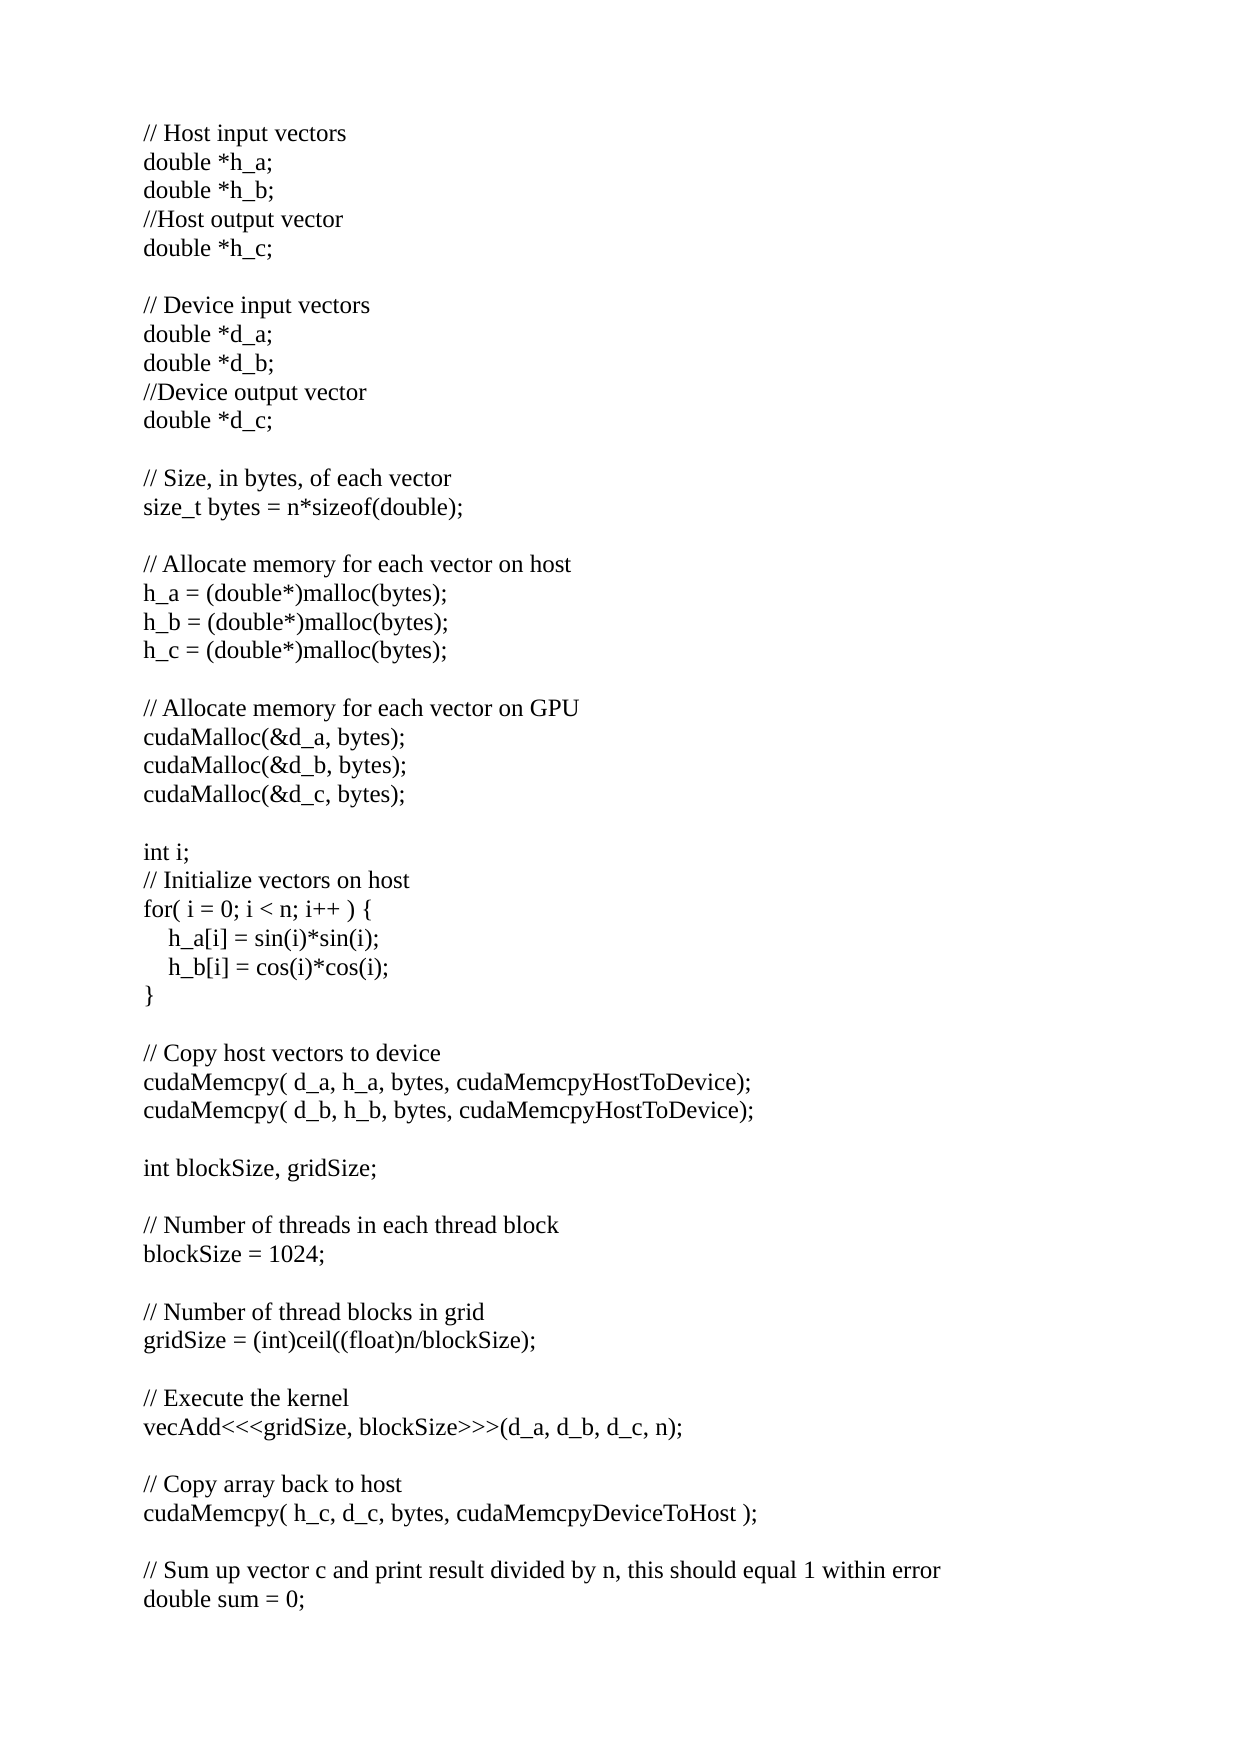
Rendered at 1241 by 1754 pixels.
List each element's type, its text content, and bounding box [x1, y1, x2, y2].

text h_b[i] = cos(i)*cos(i); [118, 952, 1122, 981]
text // Execute the kernel [118, 1383, 1122, 1412]
text // Copy array back to host [118, 1469, 1122, 1498]
text } [118, 981, 1122, 1009]
text h_b = (double*)malloc(bytes); [118, 607, 1122, 636]
text double *h_c; [118, 233, 1122, 262]
text cudaMemcpy( d_b, h_b, bytes, cudaMemcpyHostToDevice); [118, 1096, 1122, 1124]
text vecAdd<<<gridSize, blockSize>>>(d_a, d_b, d_c, n); [118, 1412, 1122, 1441]
text //Device output vector [118, 377, 1122, 406]
text //Host output vector [118, 204, 1122, 233]
text size_t bytes = n*sizeof(double); [118, 492, 1122, 521]
text // Sum up vector c and print result divided by n, this should equal 1 within error [118, 1556, 1122, 1584]
text double *d_a; [118, 319, 1122, 348]
text gridSize = (int)ceil((float)n/blockSize); [118, 1326, 1122, 1354]
text blockSize = 1024; [118, 1239, 1122, 1268]
text h_a = (double*)malloc(bytes); [118, 578, 1122, 607]
text h_c = (double*)malloc(bytes); [118, 636, 1122, 664]
text double *d_b; [118, 348, 1122, 377]
text double *h_b; [118, 176, 1122, 204]
text h_a[i] = sin(i)*sin(i); [118, 923, 1122, 952]
text double *d_c; [118, 406, 1122, 434]
text // Allocate memory for each vector on GPU [118, 693, 1122, 722]
text // Initialize vectors on host [118, 866, 1122, 894]
text int i; [118, 837, 1122, 866]
text double sum = 0; [118, 1584, 1122, 1613]
text // Number of thread blocks in grid [118, 1297, 1122, 1326]
text // Size, in bytes, of each vector [118, 463, 1122, 492]
text // Copy host vectors to device [118, 1038, 1122, 1067]
text // Allocate memory for each vector on host [118, 549, 1122, 578]
text int blockSize, gridSize; [118, 1153, 1122, 1182]
text double *h_a; [118, 147, 1122, 176]
text cudaMalloc(&d_b, bytes); [118, 751, 1122, 779]
text // Device input vectors [118, 291, 1122, 319]
text // Number of threads in each thread block [118, 1211, 1122, 1239]
text cudaMemcpy( d_a, h_a, bytes, cudaMemcpyHostToDevice); [118, 1067, 1122, 1096]
text for( i = 0; i < n; i++ ) { [118, 894, 1122, 923]
text cudaMalloc(&d_c, bytes); [118, 779, 1122, 808]
text // Host input vectors [118, 118, 1122, 147]
text cudaMemcpy( h_c, d_c, bytes, cudaMemcpyDeviceToHost ); [118, 1498, 1122, 1527]
text cudaMalloc(&d_a, bytes); [118, 722, 1122, 751]
